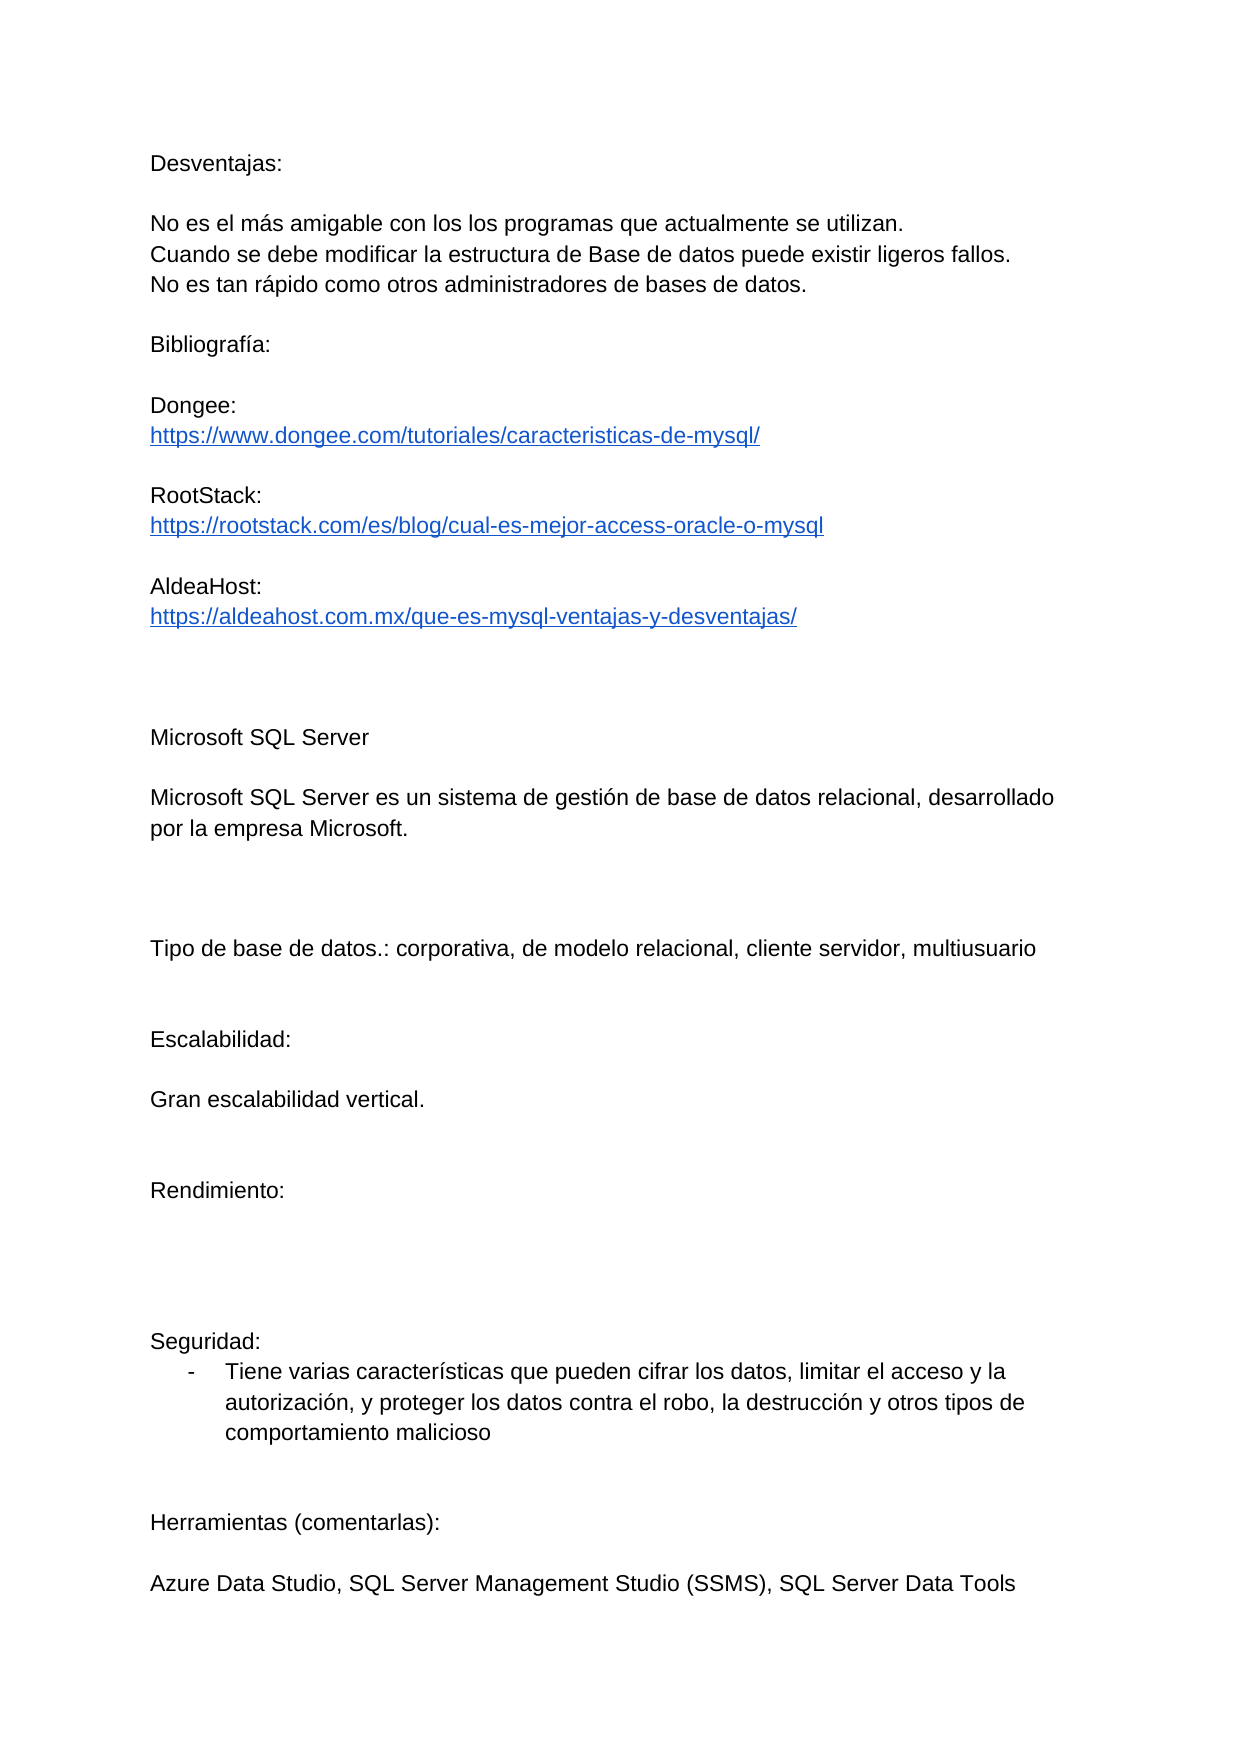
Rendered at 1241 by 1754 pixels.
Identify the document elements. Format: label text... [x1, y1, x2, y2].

text Herramientas (comentarlas): [150, 1509, 1090, 1536]
text Gran escalabilidad vertical. [150, 1086, 1090, 1113]
text Desventajas: [150, 150, 1090, 176]
list Tiene varias características que pueden cifrar los datos, limitar el acceso y la autorización, y proteger los datos contra el robo, la destrucción y otros tipos de comportamiento malicioso [187, 1358, 1090, 1445]
text Escalabilidad: [150, 1026, 1090, 1052]
text Tipo de base de datos.: corporativa, de modelo relacional, cliente servidor, multiusuario [150, 935, 1090, 962]
text https://aldeahost.com.mx/que-es-mysql-ventajas-y-desventajas/ [150, 603, 1090, 629]
text Rendimiento: [150, 1177, 1090, 1203]
text Microsoft SQL Server [150, 724, 1090, 750]
text Microsoft SQL Server es un sistema de gestión de base de datos relacional, desarrollado por la empresa Microsoft. [150, 784, 1090, 841]
text Azure Data Studio, SQL Server Management Studio (SSMS), SQL Server Data Tools [150, 1570, 1090, 1596]
text No es tan rápido como otros administradores de bases de datos. [150, 271, 1090, 297]
text No es el más amigable con los los programas que actualmente se utilizan. [150, 210, 1090, 237]
text Dongee: [150, 392, 1090, 418]
text https://rootstack.com/es/blog/cual-es-mejor-access-oracle-o-mysql [150, 512, 1090, 539]
text AldeaHost: [150, 573, 1090, 599]
text Bibliografía: [150, 331, 1090, 358]
text Cuando se debe modificar la estructura de Base de datos puede existir ligeros fallos. [150, 241, 1090, 267]
text RootStack: [150, 482, 1090, 509]
text Seguridad: [150, 1328, 1090, 1354]
text https://www.dongee.com/tutoriales/caracteristicas-de-mysql/ [150, 422, 1090, 448]
